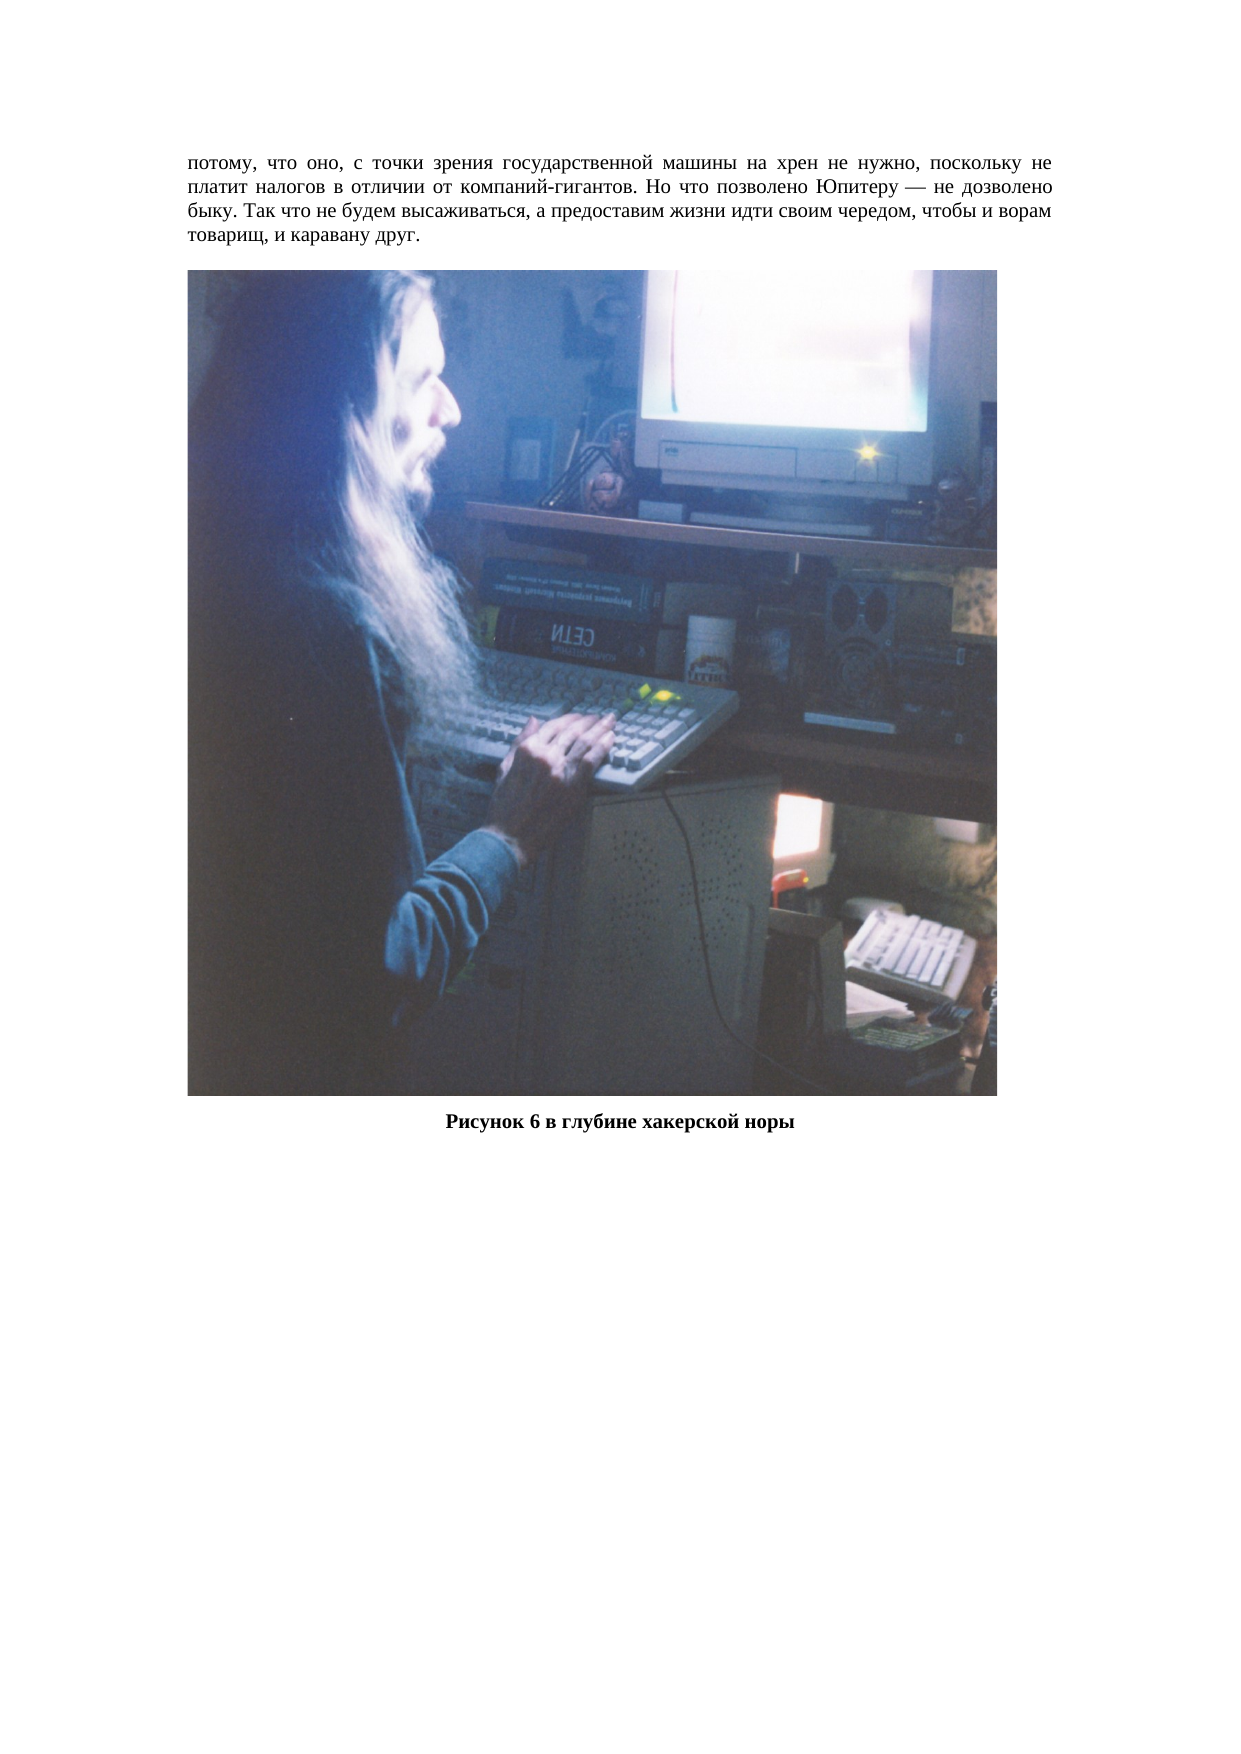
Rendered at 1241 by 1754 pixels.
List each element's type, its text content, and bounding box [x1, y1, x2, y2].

text Рисунок 6 в глубине хакерской норы [187, 1109, 1053, 1133]
picture [187, 270, 998, 1096]
text потому, что оно, с точки зрения государственной машины на хрен не нужно, поскольку не платит налогов в отличии от компаний-гигантов. Но что позволено Юпитеру — не дозволено быку. Так что не будем высаживаться, а предоставим жизни идти своим чередом, чтобы и ворам товарищ, и каравану друг. [187, 150, 1053, 246]
